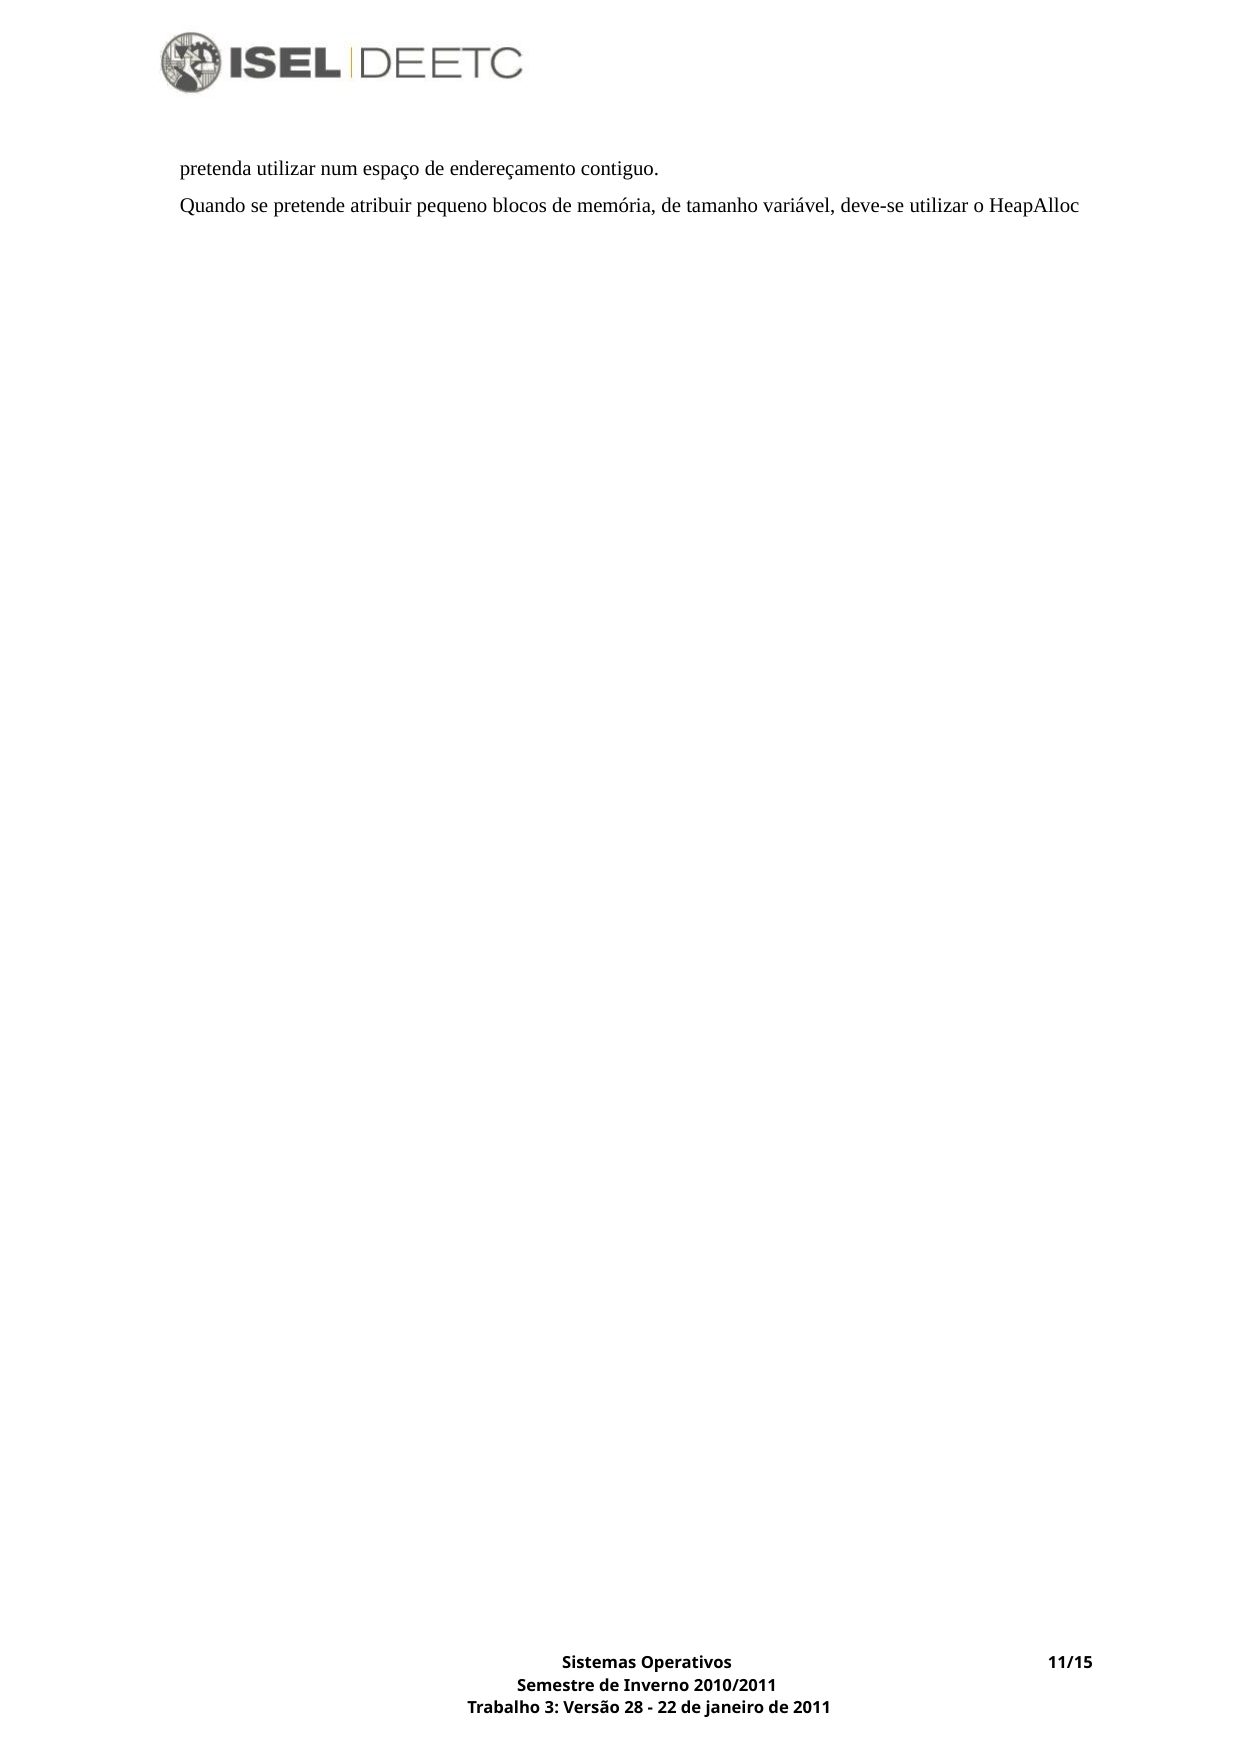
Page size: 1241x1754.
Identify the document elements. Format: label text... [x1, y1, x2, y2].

picture [151, 17, 553, 118]
list pretenda utilizar num espaço de endereçamento contiguo. [179, 156, 1093, 180]
list Quando se pretende atribuir pequeno blocos de memória, de tamanho variável, deve-se utilizar o HeapAlloc [179, 193, 1093, 217]
